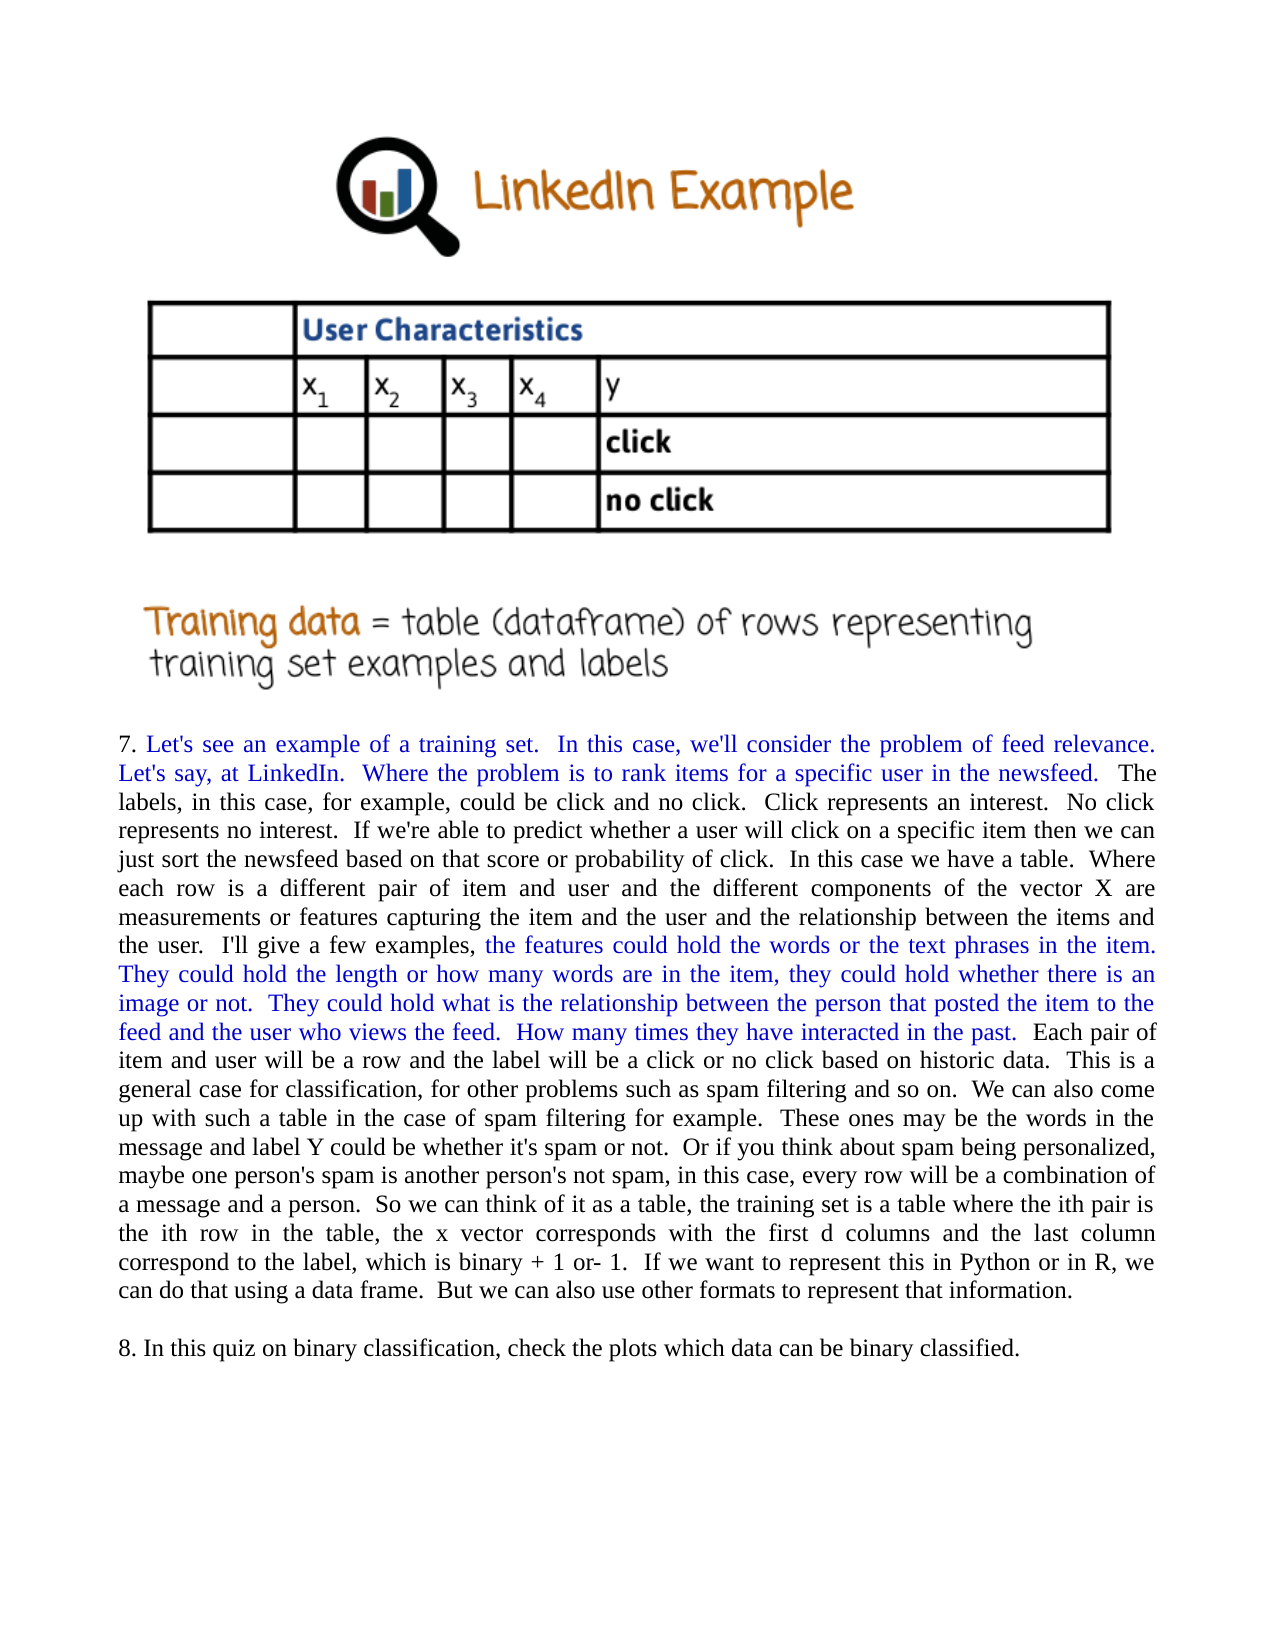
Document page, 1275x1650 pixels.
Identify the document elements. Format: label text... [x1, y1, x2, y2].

text 7. Let's see an example of a training set. In this case, we'll consider the problem of feed relevance. Let's say, at LinkedIn. Where the problem is to rank items for a specific user in the newsfeed. The labels, in this case, for example, could be click and no click. Click represents an interest. No click represents no interest. If we're able to predict whether a user will click on a specific item then we can just sort the newsfeed based on that score or probability of click. In this case we have a table. Where each row is a different pair of item and user and the different components of the vector X are measurements or features capturing the item and the user and the relationship between the items and the user. I'll give a few examples, the features could hold the words or the text phrases in the item. They could hold the length or how many words are in the item, they could hold whether there is an image or not. They could hold what is the relationship between the person that posted the item to the feed and the user who views the feed. How many times they have interacted in the past. Each pair of item and user will be a row and the label will be a click or no click based on historic data. This is a general case for classification, for other problems such as spam filtering and so on. We can also come up with such a table in the case of spam filtering for example. These ones may be the words in the message and label Y could be whether it's spam or not. Or if you think about spam being personalized, maybe one person's spam is another person's not spam, in this case, every row will be a combination of a message and a person. So we can think of it as a table, the training set is a table where the ith pair is the ith row in the table, the x vector corresponds with the first d columns and the last column correspond to the label, which is binary + 1 or- 1. If we want to represent this in Python or in R, we can do that using a data frame. But we can also use other formats to represent that information. [118, 729, 1157, 1304]
text 8. In this quiz on binary classification, check the plots which data can be binary classified. [118, 1333, 1157, 1362]
picture [118, 118, 1157, 701]
